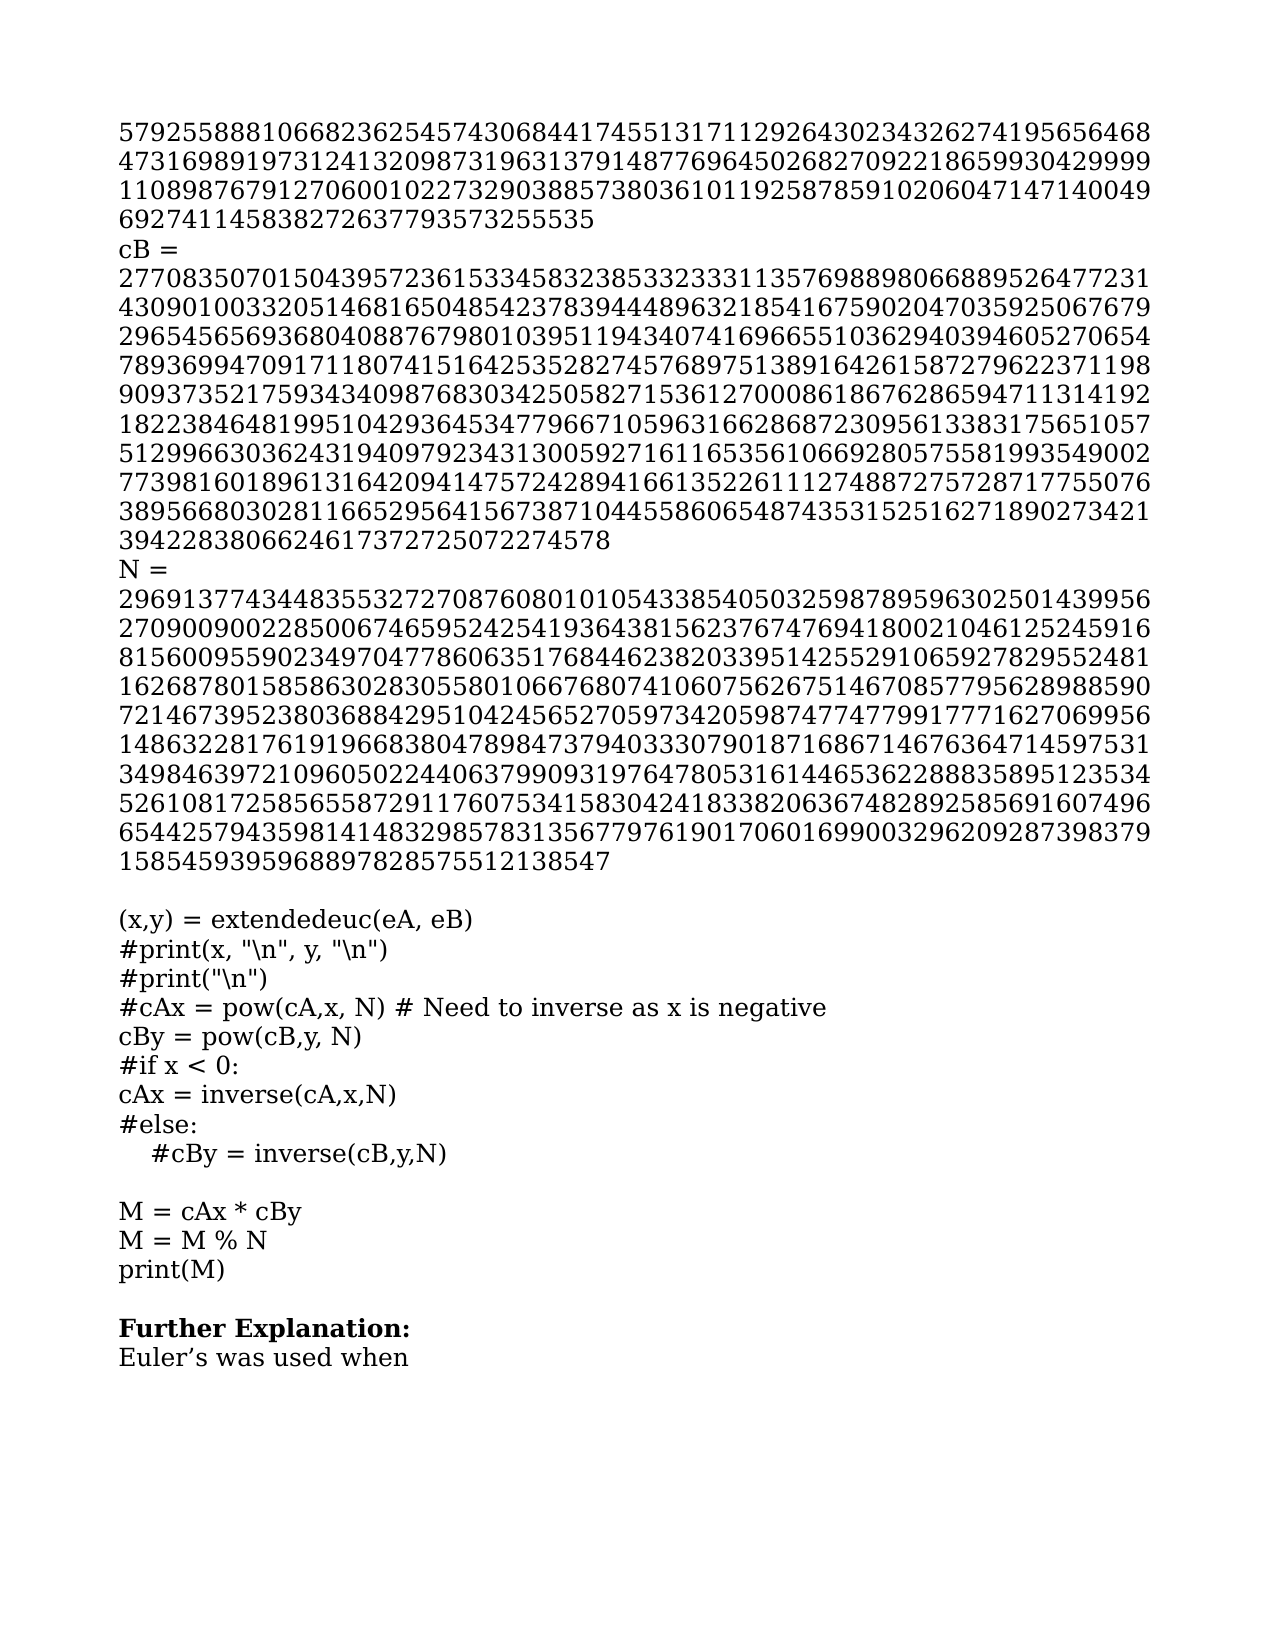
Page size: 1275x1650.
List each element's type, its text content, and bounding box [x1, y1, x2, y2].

text #else: [118, 1110, 1157, 1139]
text M = cAx * cBy [118, 1197, 1157, 1226]
text #print(x, "\n", y, "\n") [118, 935, 1157, 964]
text cBy = pow(cB,y, N) [118, 1022, 1157, 1051]
text print(M) [118, 1256, 1157, 1285]
text Euler’s was used when [118, 1343, 1157, 1372]
text #if x < 0: [118, 1051, 1157, 1081]
text M = M % N [118, 1226, 1157, 1256]
text cB = 2770835070150439572361533458323853323331135769889806688952647723143090100332051468165048542378394448963218541675902047035925067679296545656936804088767980103951194340741696655103629403946052706547893699470917118074151642535282745768975138916426158727962237119890937352175934340987683034250582715361270008618676286594711314192182238464819951042936453477966710596316628687230956133831756510575129966303624319409792343130059271611653561066928057558199354900277398160189613164209414757242894166135226111274887275728717755076389566803028116652956415673871044558606548743531525162718902734213942283806624617372725072274578 [118, 235, 1157, 556]
text #cAx = pow(cA,x, N) # Need to inverse as x is negative [118, 993, 1157, 1022]
text (x,y) = extendedeuc(eA, eB) [118, 906, 1157, 935]
text #cBy = inverse(cB,y,N) [118, 1139, 1157, 1168]
text #print("\n") [118, 964, 1157, 993]
text Further Explanation: [118, 1314, 1157, 1343]
text 579255888106682362545743068441745513171129264302343262741956564684731698919731241320987319631379148776964502682709221865993042999911089876791270600102273290388573803610119258785910206047147140049692741145838272637793573255535 [118, 118, 1157, 235]
text N = 2969137743448355327270876080101054338540503259878959630250143995627090090022850067465952425419364381562376747694180021046125245916815600955902349704778606351768446238203395142552910659278295524811626878015858630283055801066768074106075626751467085779562898859072146739523803688429510424565270597342059874774779917771627069956148632281761919668380478984737940333079018716867146763647145975313498463972109605022440637990931976478053161446536228883589512353452610817258565587291176075341583042418338206367482892585691607496654425794359814148329857831356779761901706016990032962092873983791585459395968897828575512138547 [118, 556, 1157, 876]
text cAx = inverse(cA,x,N) [118, 1081, 1157, 1110]
